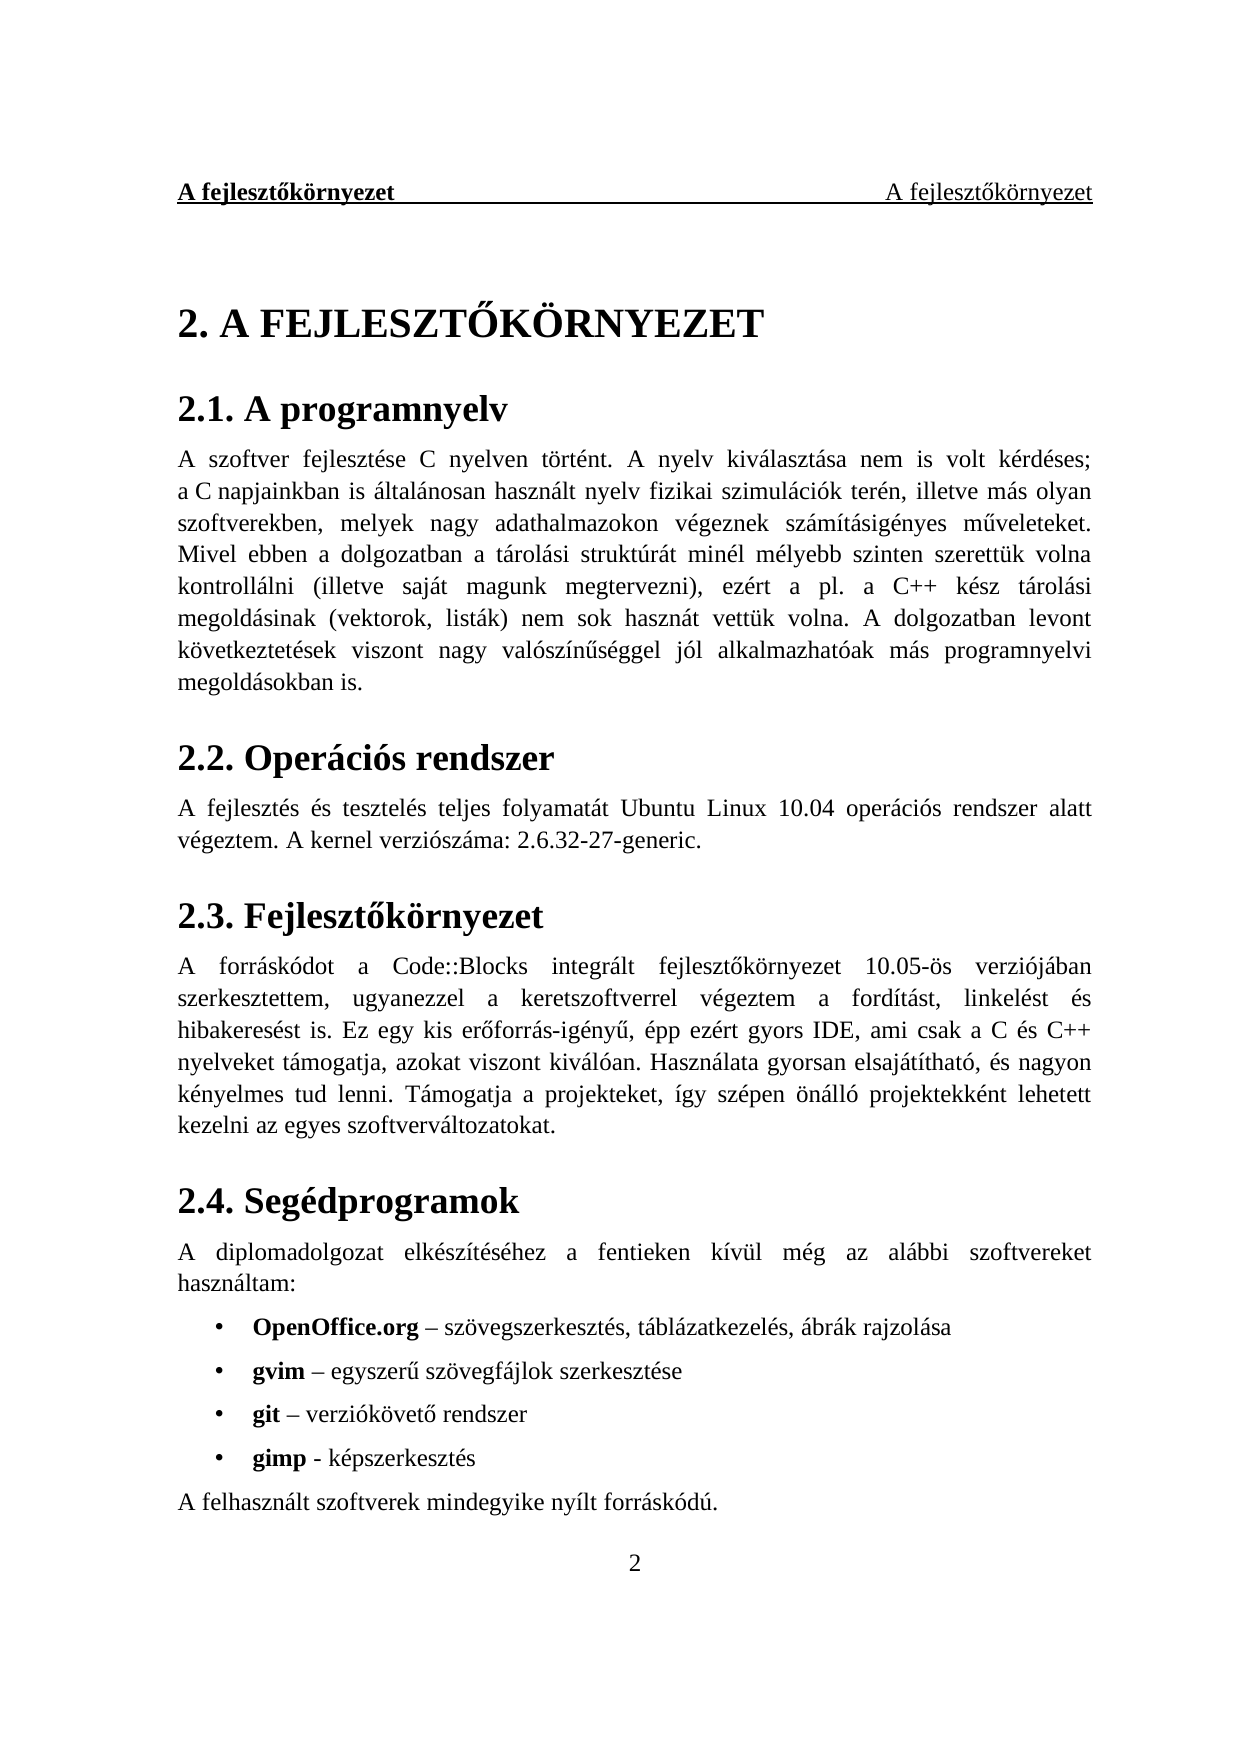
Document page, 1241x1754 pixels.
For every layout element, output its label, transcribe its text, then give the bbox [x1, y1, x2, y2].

subtitle A programnyelv [177, 386, 1093, 429]
subtitle Fejlesztőkörnyezet [177, 893, 1093, 936]
subtitle Operációs rendszer [177, 735, 1093, 778]
list git – verziókövető rendszer [215, 1399, 1093, 1428]
text A szoftver fejlesztése C nyelven történt. A nyelv kiválasztása nem is volt kérdéses; a C napjainkban is általánosan használt nyelv fizikai szimulációk terén, illetve más olyan szoftverekben, melyek nagy adathalmazokon végeznek számításigényes műveleteket. Mivel ebben a dolgozatban a tárolási struktúrát minél mélyebb szinten szerettük volna kontrollálni (illetve saját magunk megtervezni), ezért a pl. a C++ kész tárolási megoldásinak (vektorok, listák) nem sok hasznát vettük volna. A dolgozatban levont következtetések viszont nagy valószínűséggel jól alkalmazhatóak más programnyelvi megoldásokban is. [177, 444, 1093, 696]
text A fejlesztés és tesztelés teljes folyamatát Ubuntu Linux 10.04 operációs rendszer alatt végeztem. A kernel verziószáma: 2.6.32-27-generic. [177, 793, 1093, 854]
text A forráskódot a Code::Blocks integrált fejlesztőkörnyezet 10.05-ös verziójában szerkesztettem, ugyanezzel a keretszoftverrel végeztem a fordítást, linkelést és hibakeresést is. Ez egy kis erőforrás-igényű, épp ezért gyors IDE, ami csak a C és C++ nyelveket támogatja, azokat viszont kiválóan. Használata gyorsan elsajátítható, és nagyon kényelmes tud lenni. Támogatja a projekteket, így szépen önálló projektekként lehetett kezelni az egyes szoftverváltozatokat. [177, 951, 1093, 1139]
list OpenOffice.org – szövegszerkesztés, táblázatkezelés, ábrák rajzolása [215, 1312, 1093, 1341]
text A diplomadolgozat elkészítéséhez a fentieken kívül még az alábbi szoftvereket használtam: [177, 1236, 1093, 1297]
subtitle Segédprogramok [177, 1179, 1093, 1222]
subtitle A fejlesztőkörnyezet [177, 298, 1093, 346]
text A felhasznált szoftverek mindegyike nyílt forráskódú. [177, 1487, 1093, 1516]
list gimp - képszerkesztés [215, 1443, 1093, 1472]
list gvim – egyszerű szövegfájlok szerkesztése [215, 1356, 1093, 1385]
